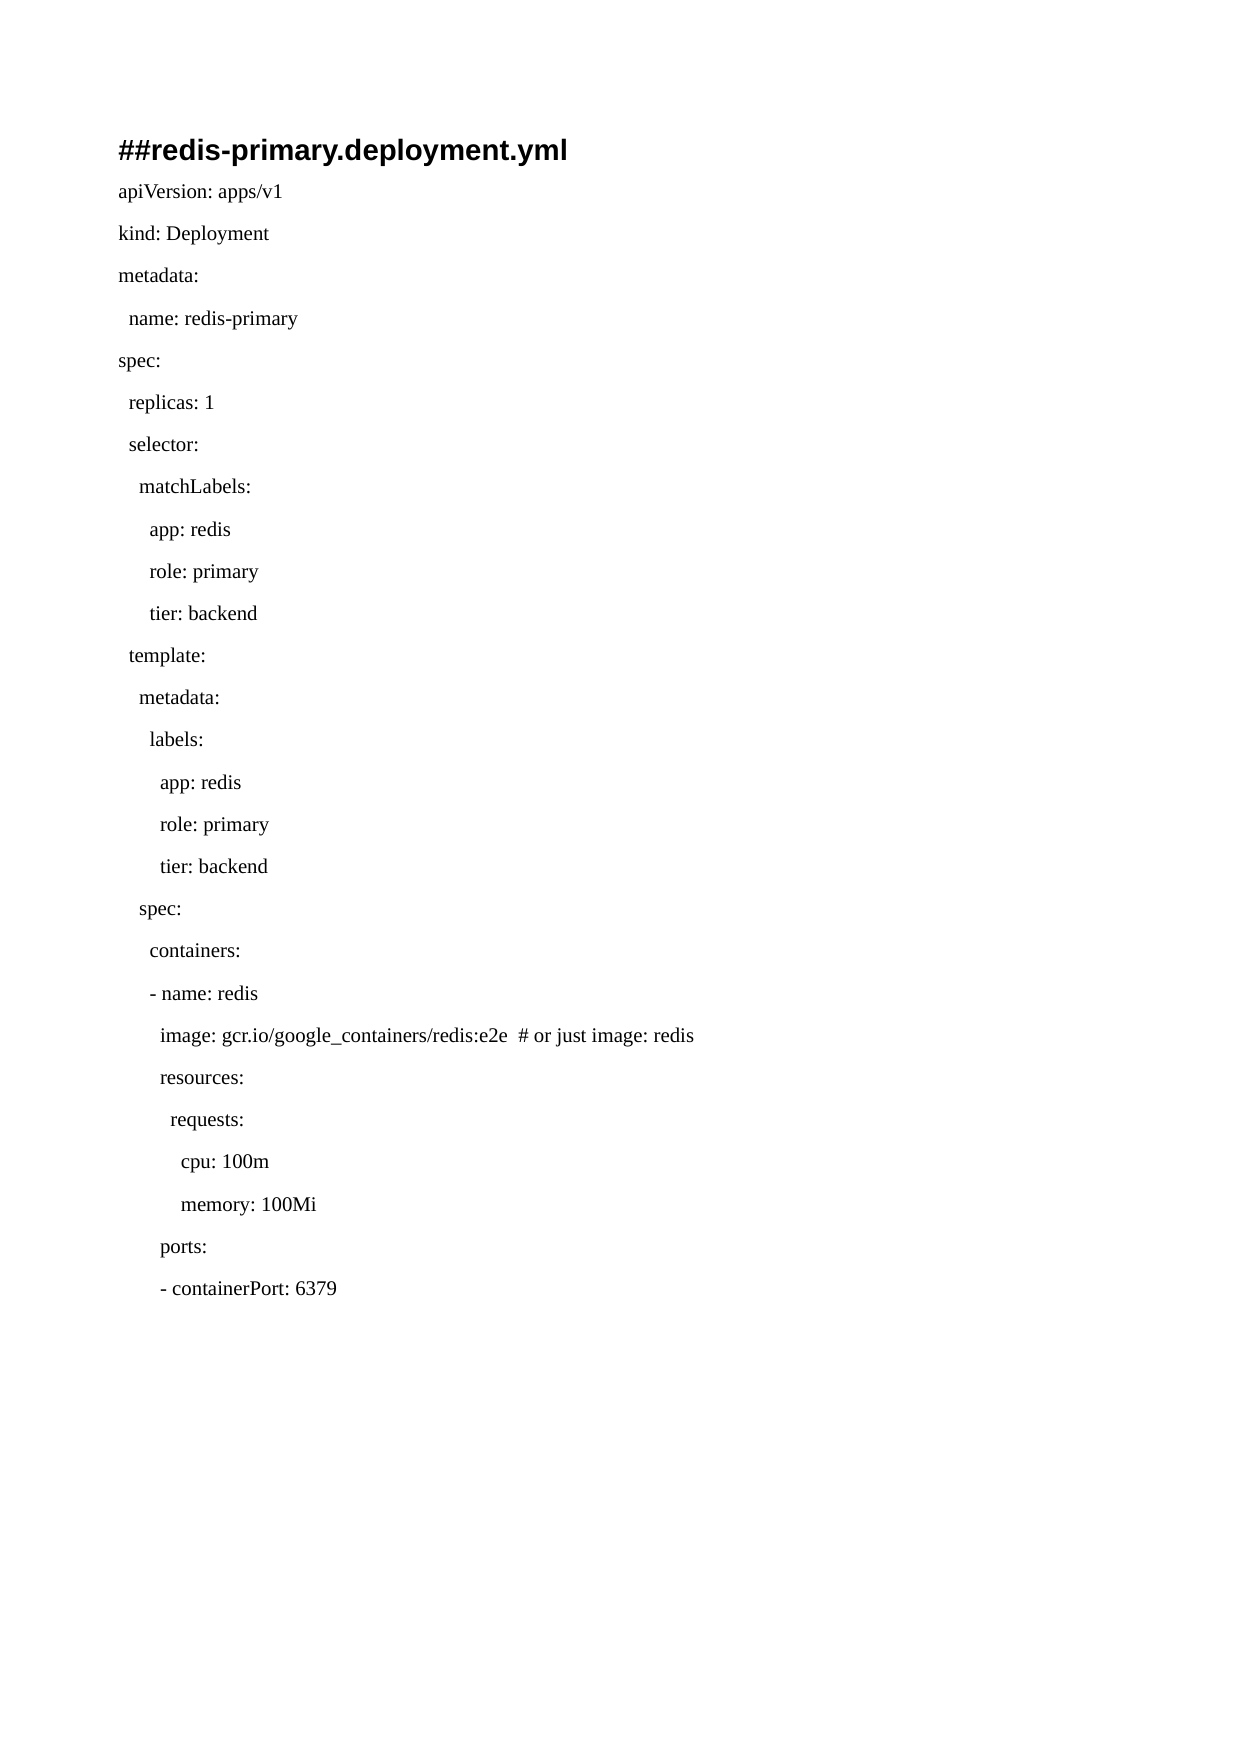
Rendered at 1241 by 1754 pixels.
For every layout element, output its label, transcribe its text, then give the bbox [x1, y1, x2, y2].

subtitle ##redis-primary.deployment.yml [118, 133, 1122, 166]
text selector: [118, 432, 1122, 456]
text containers: [118, 938, 1122, 962]
text spec: [118, 348, 1122, 372]
text role: primary [118, 559, 1122, 583]
text matchLabels: [118, 474, 1122, 498]
text apiVersion: apps/v1 [118, 179, 1122, 203]
text requests: [118, 1107, 1122, 1131]
text metadata: [118, 263, 1122, 287]
text cpu: 100m [118, 1149, 1122, 1173]
text app: redis [118, 516, 1122, 541]
text - containerPort: 6379 [118, 1276, 1122, 1300]
text spec: [118, 896, 1122, 920]
text app: redis [118, 769, 1122, 794]
text name: redis-primary [118, 306, 1122, 329]
text replicas: 1 [118, 390, 1122, 414]
text kind: Deployment [118, 221, 1122, 245]
text memory: 100Mi [118, 1191, 1122, 1216]
text image: gcr.io/google_containers/redis:e2e # or just image: redis [118, 1023, 1122, 1047]
text metadata: [118, 685, 1122, 709]
text resources: [118, 1065, 1122, 1089]
text labels: [118, 727, 1122, 751]
text role: primary [118, 812, 1122, 836]
text template: [118, 643, 1122, 667]
text - name: redis [118, 981, 1122, 1004]
text tier: backend [118, 601, 1122, 625]
text tier: backend [118, 854, 1122, 878]
text ports: [118, 1234, 1122, 1258]
